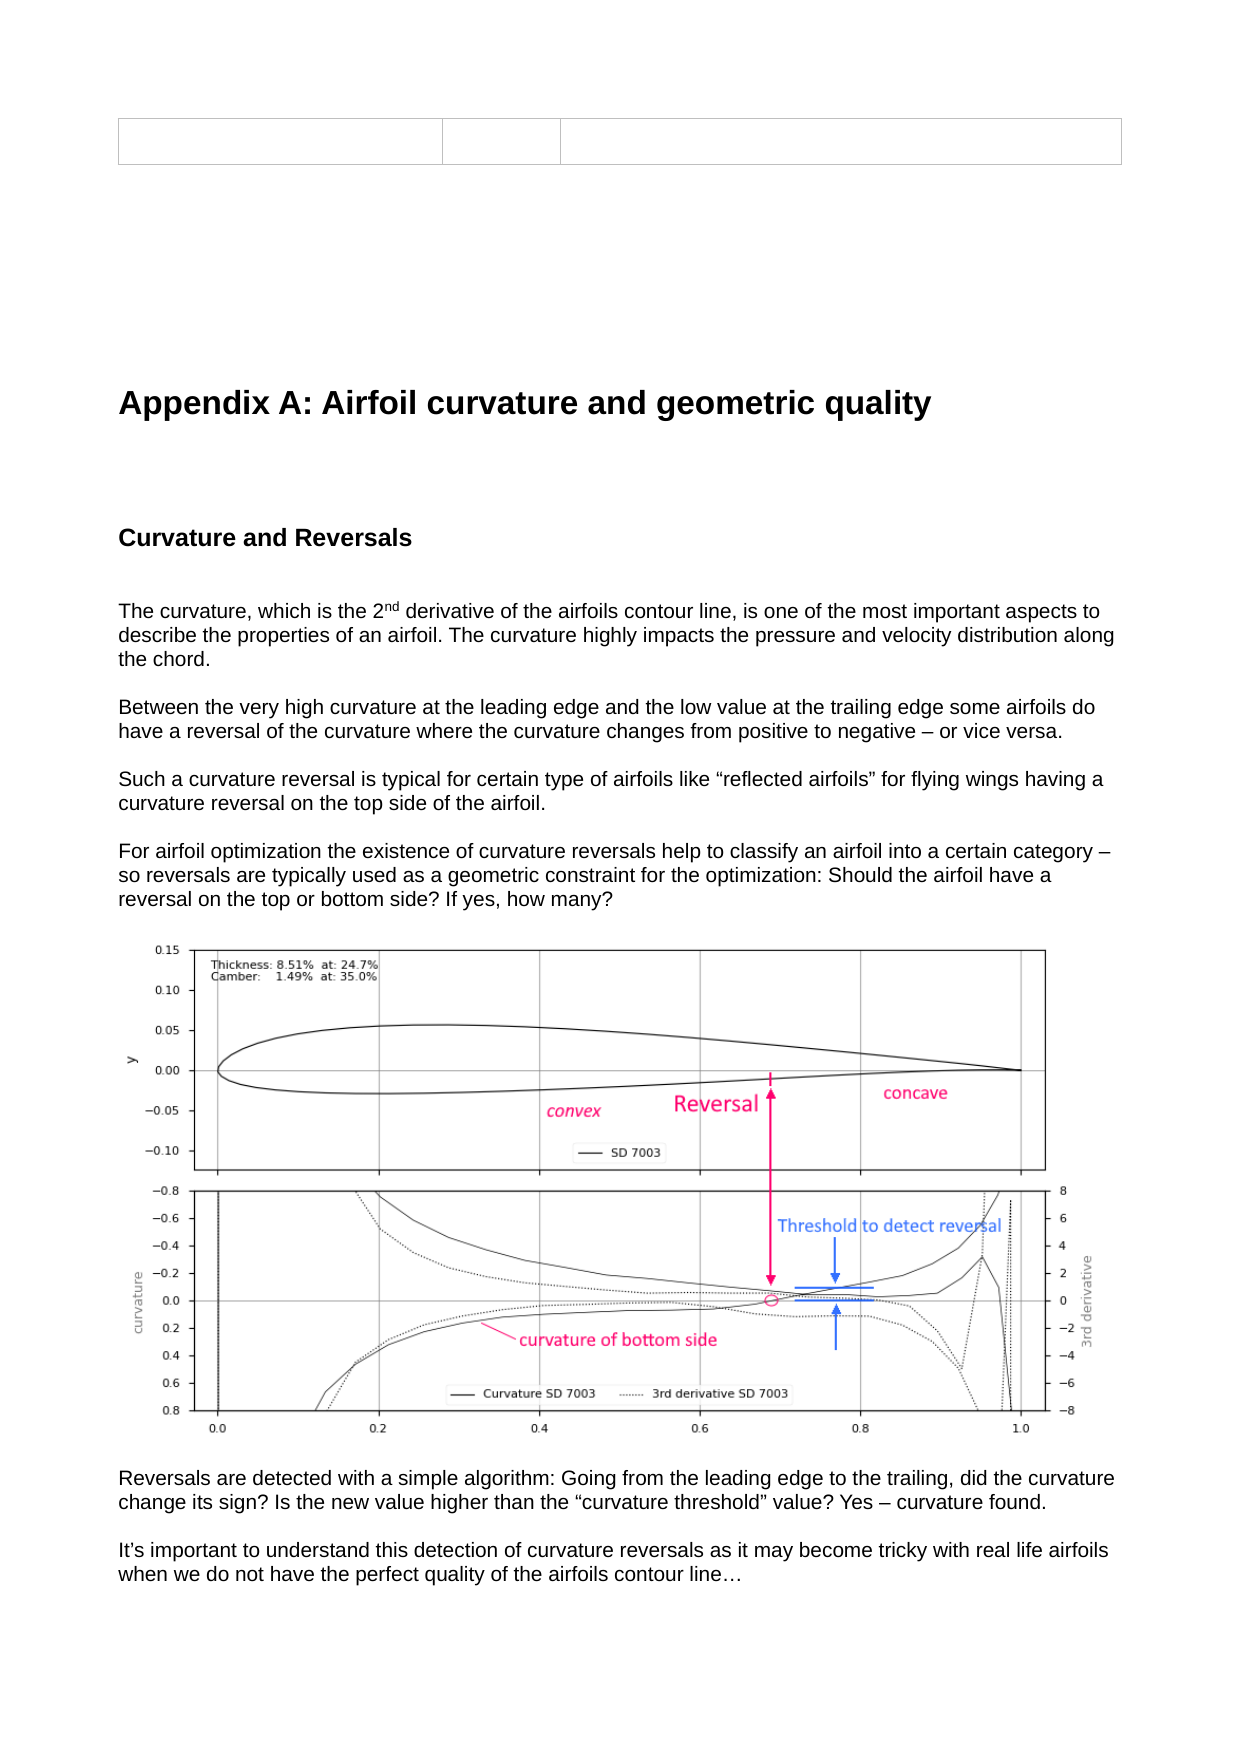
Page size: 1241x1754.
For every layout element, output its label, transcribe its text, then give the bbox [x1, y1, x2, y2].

text For airfoil optimization the existence of curvature reversals help to classify an airfoil into a certain category – so reversals are typically used as a geometric constraint for the optimization: Should the airfoil have a reversal on the top or bottom side? If yes, how many? [118, 839, 1122, 911]
text Between the very high curvature at the leading edge and the low value at the trailing edge some airfoils do have a reversal of the curvature where the curvature changes from positive to negative – or vice versa. [118, 695, 1122, 743]
text It’s important to understand this detection of curvature reversals as it may become tricky with real life airfoils when we do not have the perfect quality of the airfoils contour line… [118, 1538, 1122, 1586]
text Such a curvature reversal is typical for certain type of airfoils like “reflected airfoils” for flying wings having a curvature reversal on the top side of the airfoil. [118, 767, 1122, 815]
table_cell [443, 119, 560, 164]
table_cell [561, 119, 1121, 164]
table_cell [119, 119, 442, 164]
subtitle Appendix A: Airfoil curvature and geometric quality [118, 383, 1122, 422]
subtitle Curvature and Reversals [118, 523, 1122, 552]
text Reversals are detected with a simple algorithm: Going from the leading edge to the trailing, did the curvature change its sign? Is the new value higher than the “curvature threshold” value? Yes – curvature found. [118, 1466, 1122, 1514]
text The curvature, which is the 2nd derivative of the airfoils contour line, is one of the most important aspects to describe the properties of an airfoil. The curvature highly impacts the pressure and velocity distribution along the chord. [118, 599, 1122, 671]
